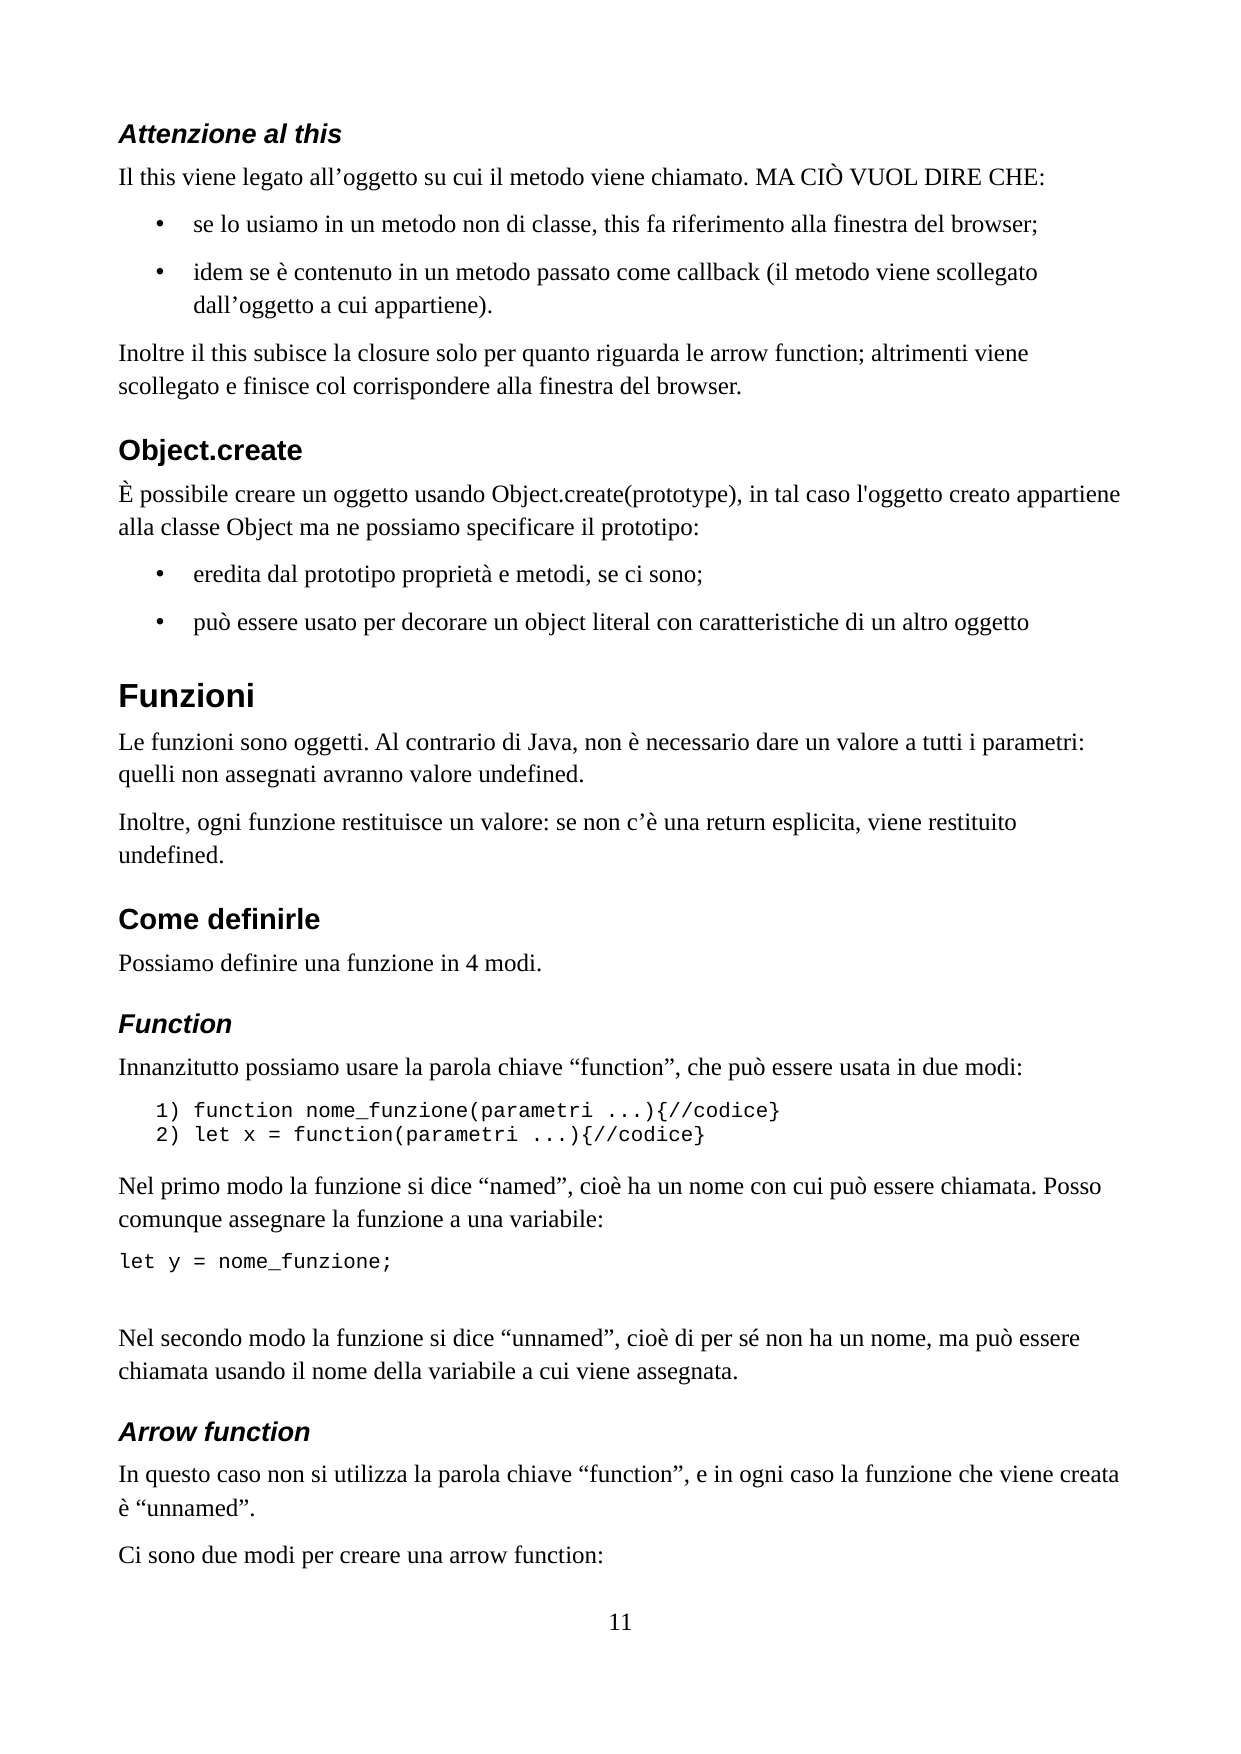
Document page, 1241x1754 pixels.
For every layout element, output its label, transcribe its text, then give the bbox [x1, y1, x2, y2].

list idem se è contenuto in un metodo passato come callback (il metodo viene scollegato dall’oggetto a cui appartiene). [156, 257, 1122, 319]
text Innanzitutto possiamo usare la parola chiave “function”, che può essere usata in due modi: [118, 1052, 1122, 1081]
subtitle Object.create [118, 433, 1122, 466]
list eredita dal prototipo proprietà e metodi, se ci sono; [156, 559, 1122, 588]
subtitle Arrow function [118, 1416, 1122, 1447]
list può essere usato per decorare un object literal con caratteristiche di un altro oggetto [156, 607, 1122, 636]
subtitle Function [118, 1008, 1122, 1040]
subtitle Come definirle [118, 902, 1122, 936]
list let x = function(parametri ...){//codice} [156, 1123, 1122, 1147]
text let y = nome_funzione; [118, 1251, 1122, 1275]
text Possiamo definire una funzione in 4 modi. [118, 948, 1122, 977]
text Il this viene legato all’oggetto su cui il metodo viene chiamato. MA CIÒ VUOL DIRE CHE: [118, 162, 1122, 191]
list se lo usiamo in un metodo non di classe, this fa riferimento alla finestra del browser; [156, 209, 1122, 238]
text Le funzioni sono oggetti. Al contrario di Java, non è necessario dare un valore a tutti i parametri: quelli non assegnati avranno valore undefined. [118, 727, 1122, 788]
text In questo caso non si utilizza la parola chiave “function”, e in ogni caso la funzione che viene creata è “unnamed”. [118, 1459, 1122, 1521]
text Inoltre, ogni funzione restituisce un valore: se non c’è una return esplicita, viene restituito undefined. [118, 807, 1122, 869]
subtitle Attenzione al this [118, 118, 1122, 149]
text Nel primo modo la funzione si dice “named”, cioè ha un nome con cui può essere chiamata. Posso comunque assegnare la funzione a una variabile: [118, 1171, 1122, 1233]
text Nel secondo modo la funzione si dice “unnamed”, cioè di per sé non ha un nome, ma può essere chiamata usando il nome della variabile a cui viene assegnata. [118, 1323, 1122, 1384]
subtitle Funzioni [118, 676, 1122, 714]
text Inoltre il this subisce la closure solo per quanto riguarda le arrow function; altrimenti viene scollegato e finisce col corrispondere alla finestra del browser. [118, 338, 1122, 399]
text Ci sono due modi per creare una arrow function: [118, 1540, 1122, 1569]
list function nome_funzione(parametri ...){//codice} [156, 1100, 1122, 1123]
text È possibile creare un oggetto usando Object.create(prototype), in tal caso l'oggetto creato appartiene alla classe Object ma ne possiamo specificare il prototipo: [118, 479, 1122, 541]
